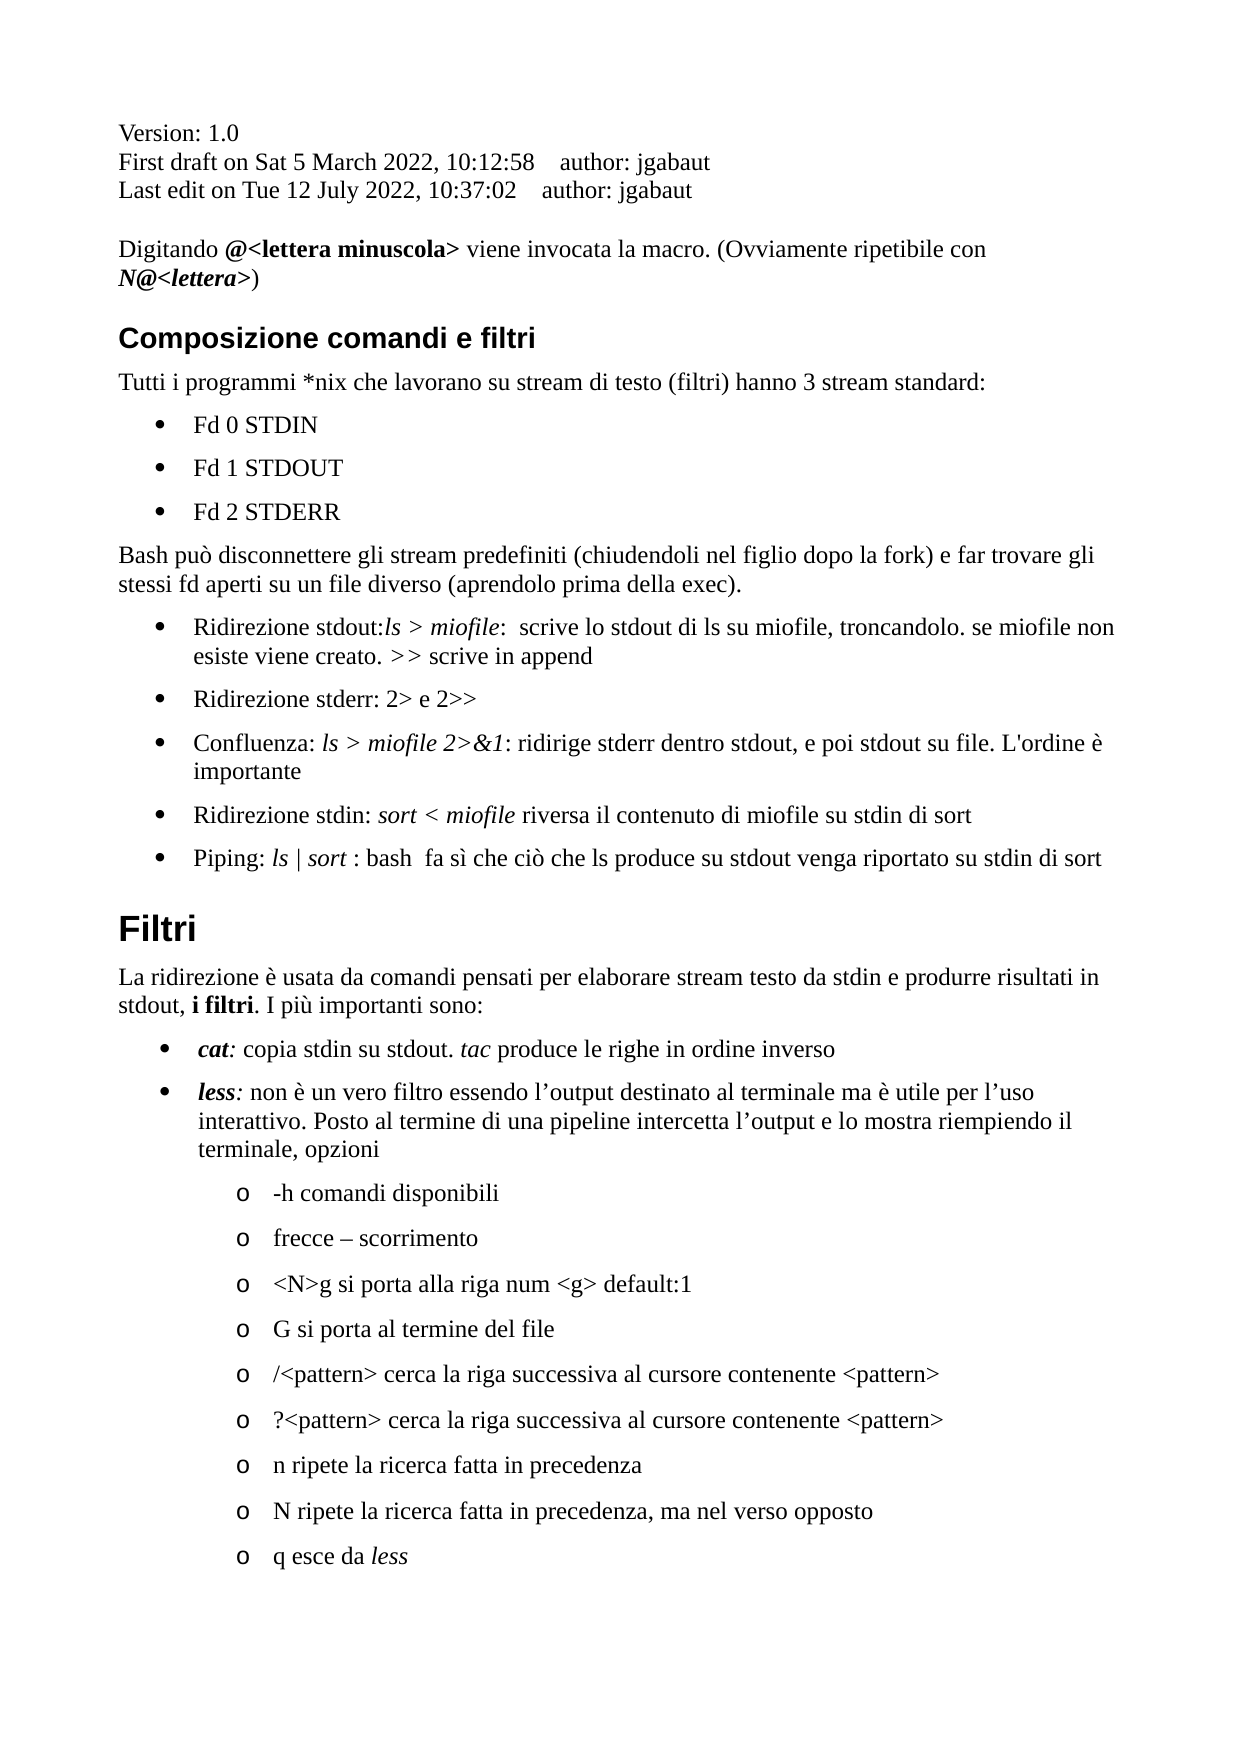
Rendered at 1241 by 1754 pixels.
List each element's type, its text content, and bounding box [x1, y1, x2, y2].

list ?<pattern> cerca la riga successiva al cursore contenente <pattern> [235, 1405, 1122, 1436]
list G si porta al termine del file [235, 1314, 1122, 1345]
list cat: copia stdin su stdout. tac produce le righe in ordine inverso [160, 1034, 1122, 1062]
list Ridirezione stdin: sort < miofile riversa il contenuto di miofile su stdin di sort [156, 800, 1122, 828]
list /<pattern> cerca la riga successiva al cursore contenente <pattern> [235, 1359, 1122, 1390]
list n ripete la ricerca fatta in precedenza [235, 1450, 1122, 1481]
text La ridirezione è usata da comandi pensati per elaborare stream testo da stdin e produrre risultati in stdout, i filtri. I più importanti sono: [118, 962, 1122, 1019]
list Confluenza: ls > miofile 2>&1: ridirige stderr dentro stdout, e poi stdout su file. L'ordine è importante [156, 728, 1122, 785]
list Fd 0 STDIN [156, 410, 1122, 439]
subtitle Composizione comandi e filtri [118, 321, 1122, 354]
text Bash può disconnettere gli stream predefiniti (chiudendoli nel figlio dopo la fork) e far trovare gli stessi fd aperti su un file diverso (aprendolo prima della exec). [118, 540, 1122, 598]
list less: non è un vero filtro essendo l’output destinato al terminale ma è utile per l’uso interattivo. Posto al termine di una pipeline intercetta l’output e lo mostra riempiendo il terminale, opzioni [160, 1077, 1122, 1163]
subtitle Filtri [118, 907, 1122, 949]
list -h comandi disponibili [235, 1178, 1122, 1209]
list q esce da less [235, 1541, 1122, 1572]
list Fd 1 STDOUT [156, 453, 1122, 482]
text Digitando @<lettera minuscola> viene invocata la macro. (Ovviamente ripetibile con N@<lettera>) [118, 234, 1122, 291]
list Fd 2 STDERR [156, 497, 1122, 526]
list frecce – scorrimento [235, 1223, 1122, 1254]
list Piping: ls | sort : bash fa sì che ciò che ls produce su stdout venga riportato su stdin di sort [156, 843, 1122, 872]
list N ripete la ricerca fatta in precedenza, ma nel verso opposto [235, 1496, 1122, 1527]
list Ridirezione stdout:ls > miofile: scrive lo stdout di ls su miofile, troncandolo. se miofile non esiste viene creato. >> scrive in append [156, 612, 1122, 670]
text Tutti i programmi *nix che lavorano su stream di testo (filtri) hanno 3 stream standard: [118, 367, 1122, 396]
list <N>g si porta alla riga num <g> default:1 [235, 1269, 1122, 1299]
list Ridirezione stderr: 2> e 2>> [156, 684, 1122, 713]
